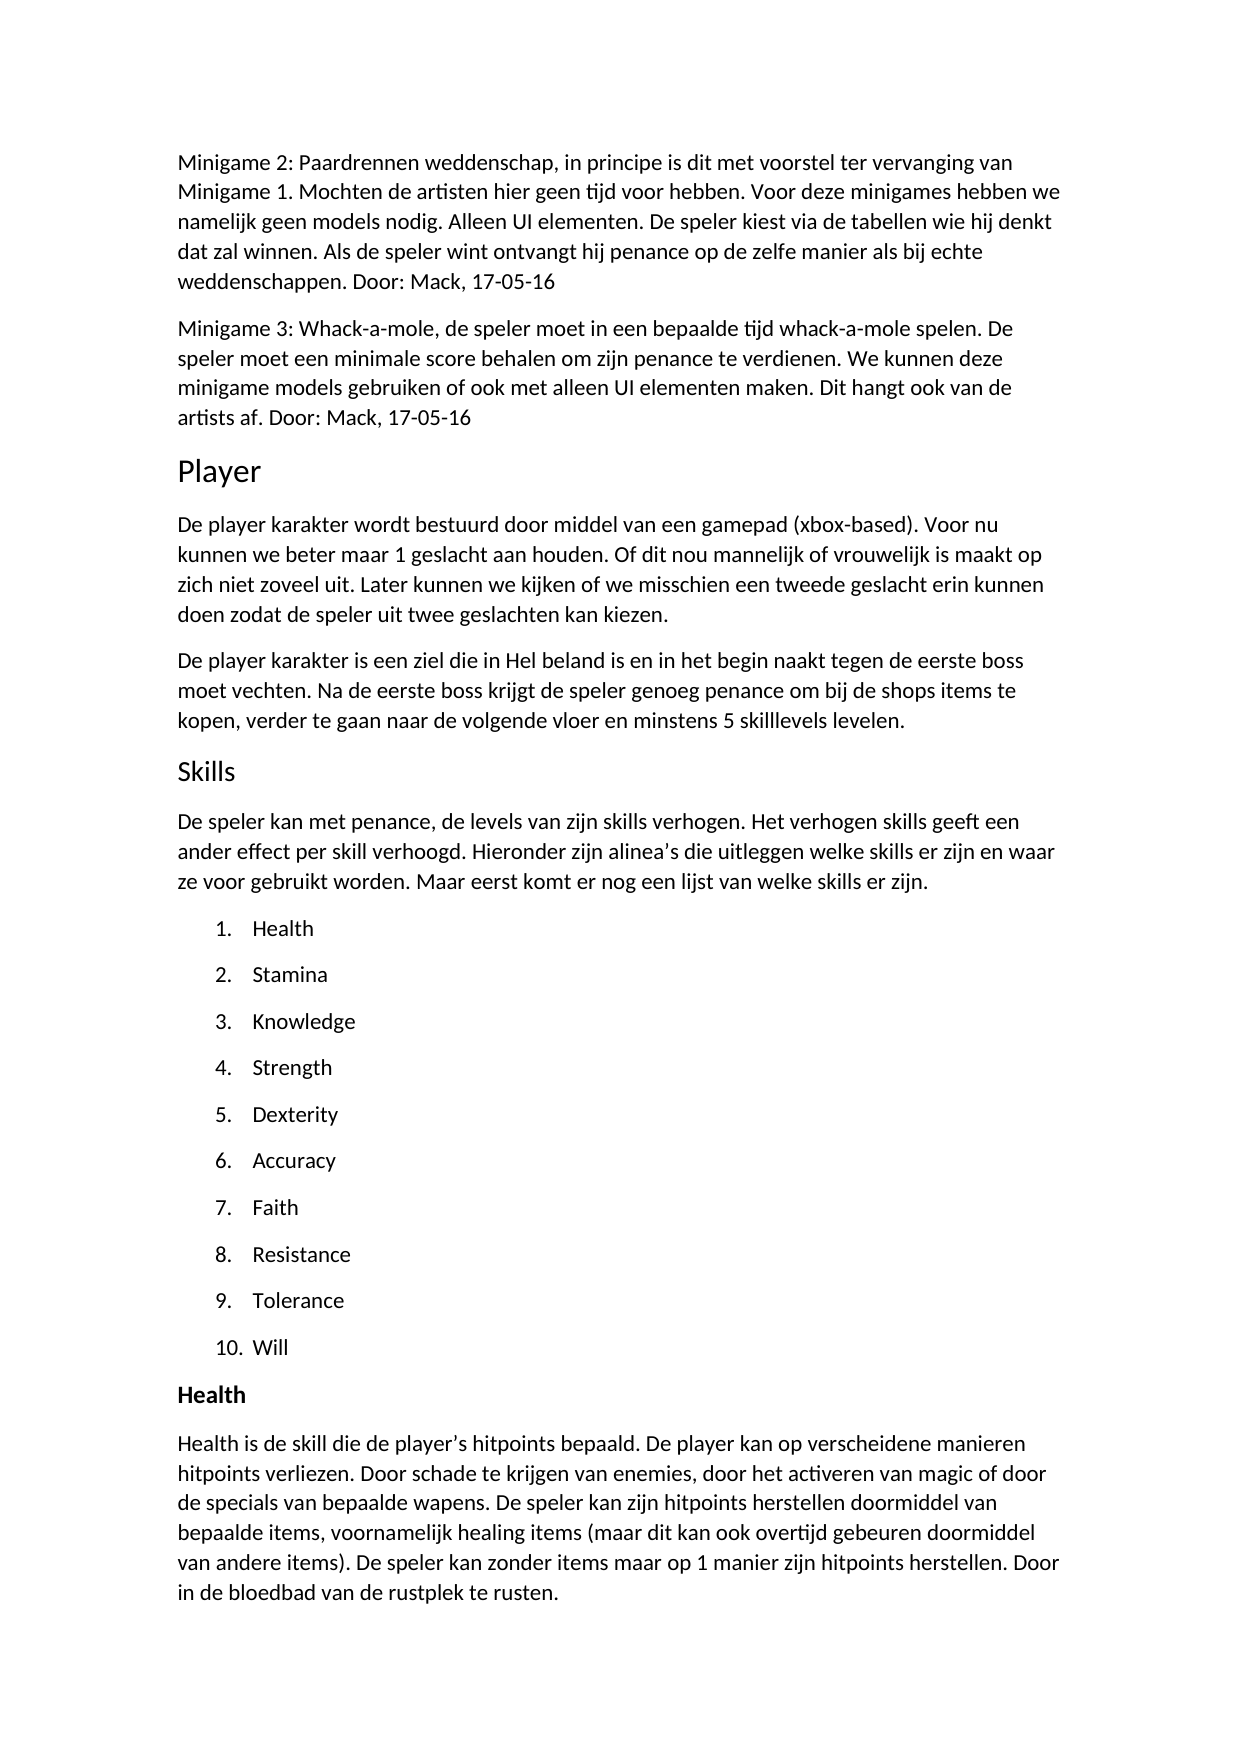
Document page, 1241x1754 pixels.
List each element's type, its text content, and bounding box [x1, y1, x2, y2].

list Tolerance [215, 1286, 1063, 1314]
text Health is de skill die de player’s hitpoints bepaald. De player kan op verscheidene manieren hitpoints verliezen. Door schade te krijgen van enemies, door het activeren van magic of door de specials van bepaalde wapens. De speler kan zijn hitpoints herstellen doormiddel van bepaalde items, voornamelijk healing items (maar dit kan ook overtijd gebeuren doormiddel van andere items). De speler kan zonder items maar op 1 manier zijn hitpoints herstellen. Door in de bloedbad van de rustplek te rusten. [177, 1429, 1063, 1606]
list Will [215, 1333, 1063, 1361]
text Minigame 3: Whack-a-mole, de speler moet in een bepaalde tijd whack-a-mole spelen. De speler moet een minimale score behalen om zijn penance te verdienen. We kunnen deze minigame models gebruiken of ook met alleen UI elementen maken. Dit hangt ook van de artists af. Door: Mack, 17-05-16 [177, 314, 1063, 431]
text De player karakter is een ziel die in Hel beland is en in het begin naakt tegen de eerste boss moet vechten. Na de eerste boss krijgt de speler genoeg penance om bij de shops items te kopen, verder te gaan naar de volgende vloer en minstens 5 skilllevels levelen. [177, 646, 1063, 734]
text Player [177, 450, 1063, 491]
list Faith [215, 1193, 1063, 1221]
list Health [215, 914, 1063, 942]
list Strength [215, 1053, 1063, 1082]
text De player karakter wordt bestuurd door middel van een gamepad (xbox-based). Voor nu kunnen we beter maar 1 geslacht aan houden. Of dit nou mannelijk of vrouwelijk is maakt op zich niet zoveel uit. Later kunnen we kijken of we misschien een tweede geslacht erin kunnen doen zodat de speler uit twee geslachten kan kiezen. [177, 510, 1063, 628]
text Minigame 2: Paardrennen weddenschap, in principe is dit met voorstel ter vervanging van Minigame 1. Mochten de artisten hier geen tijd voor hebben. Voor deze minigames hebben we namelijk geen models nodig. Alleen UI elementen. De speler kiest via de tabellen wie hij denkt dat zal winnen. Als de speler wint ontvangt hij penance op de zelfe manier als bij echte weddenschappen. Door: Mack, 17-05-16 [177, 148, 1063, 295]
text Skills [177, 753, 1063, 788]
text Health [177, 1379, 1063, 1410]
text De speler kan met penance, de levels van zijn skills verhogen. Het verhogen skills geeft een ander effect per skill verhoogd. Hieronder zijn alinea’s die uitleggen welke skills er zijn en waar ze voor gebruikt worden. Maar eerst komt er nog een lijst van welke skills er zijn. [177, 807, 1063, 895]
list Knowledge [215, 1007, 1063, 1035]
list Stamina [215, 960, 1063, 988]
list Dexterity [215, 1100, 1063, 1128]
list Resistance [215, 1240, 1063, 1268]
list Accuracy [215, 1147, 1063, 1175]
